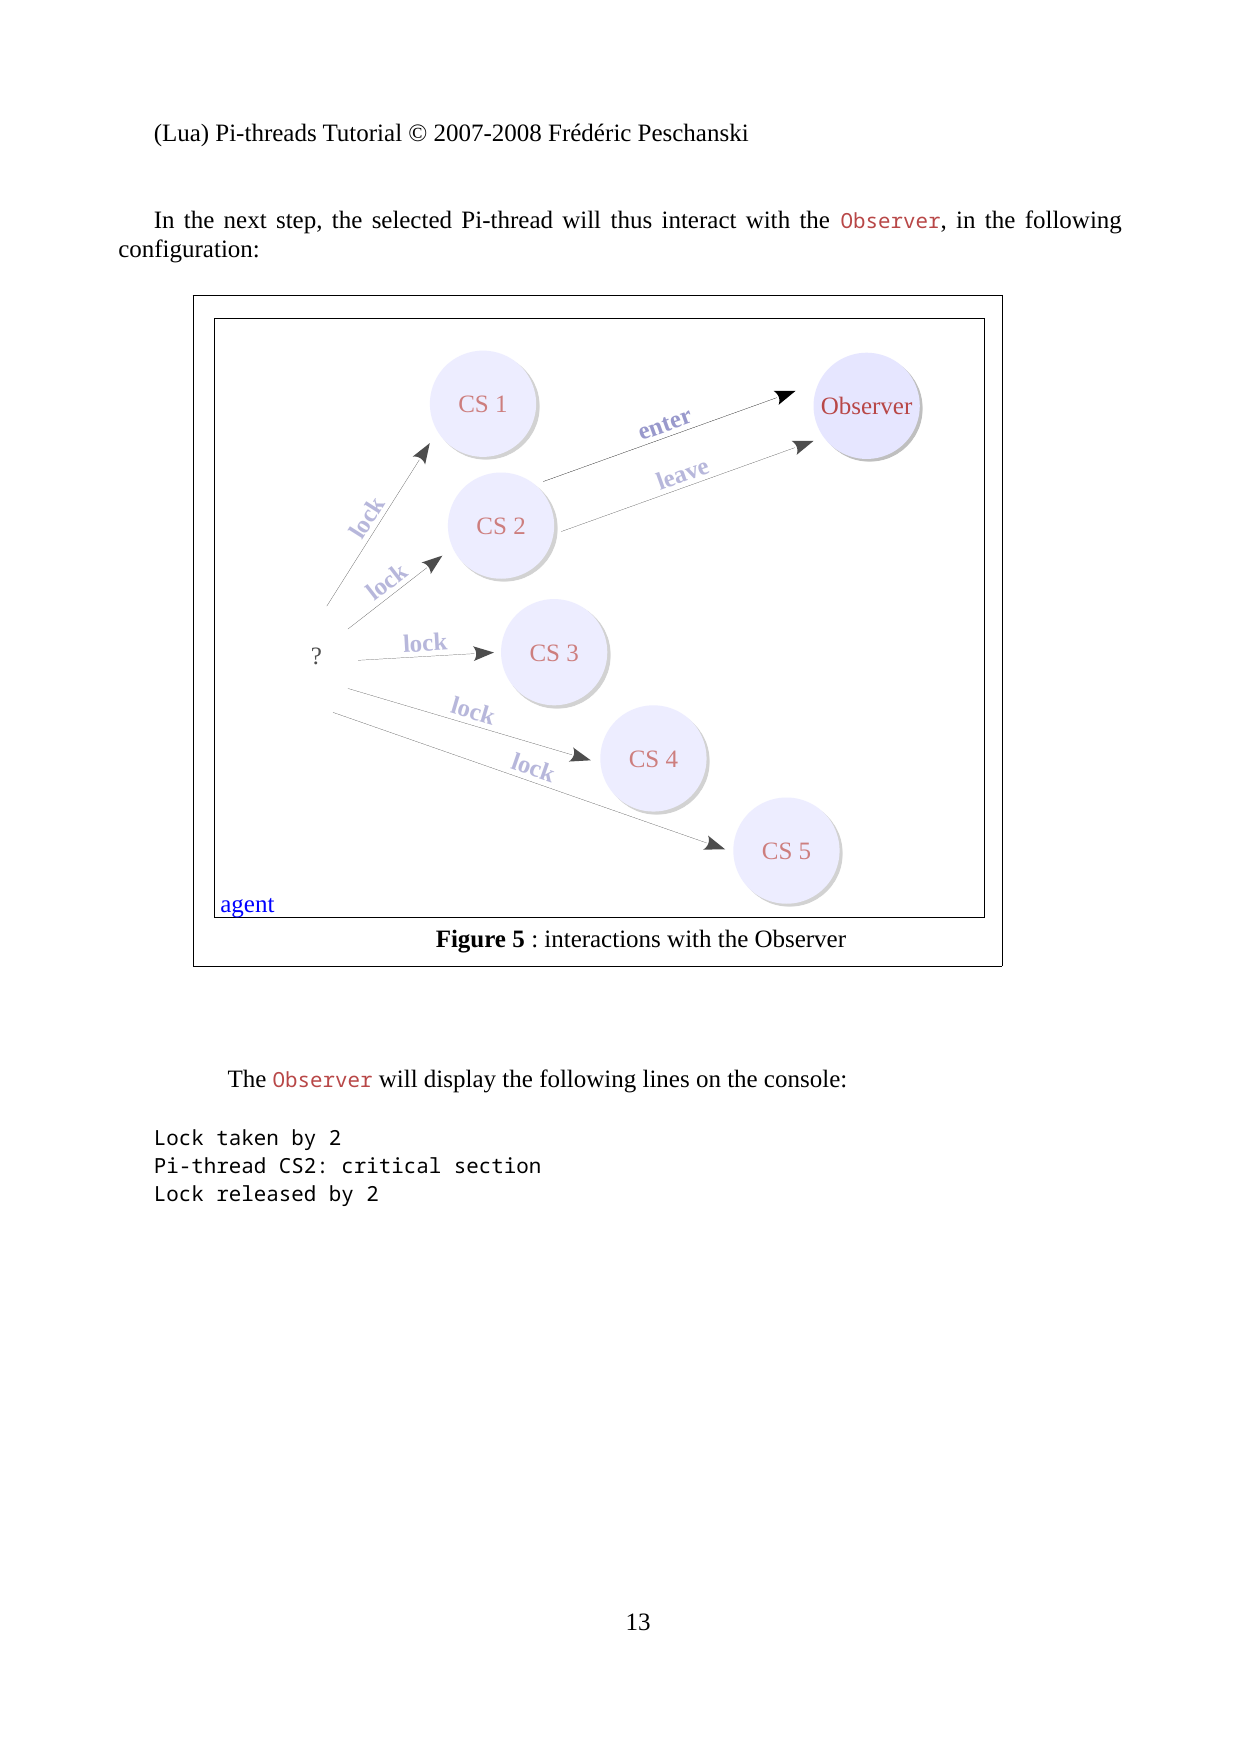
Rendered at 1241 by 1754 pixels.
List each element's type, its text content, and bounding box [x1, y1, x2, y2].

text In the next step, the selected Pi-thread will thus interact with the Observer, in the following configuration: [118, 205, 1122, 263]
text Lock released by 2 [118, 1179, 1122, 1208]
text Pi-thread CS2: critical section [118, 1151, 1122, 1179]
text Lock taken by 2 [118, 1123, 1122, 1151]
text The Observer will display the following lines on the console: [192, 1064, 1122, 1094]
